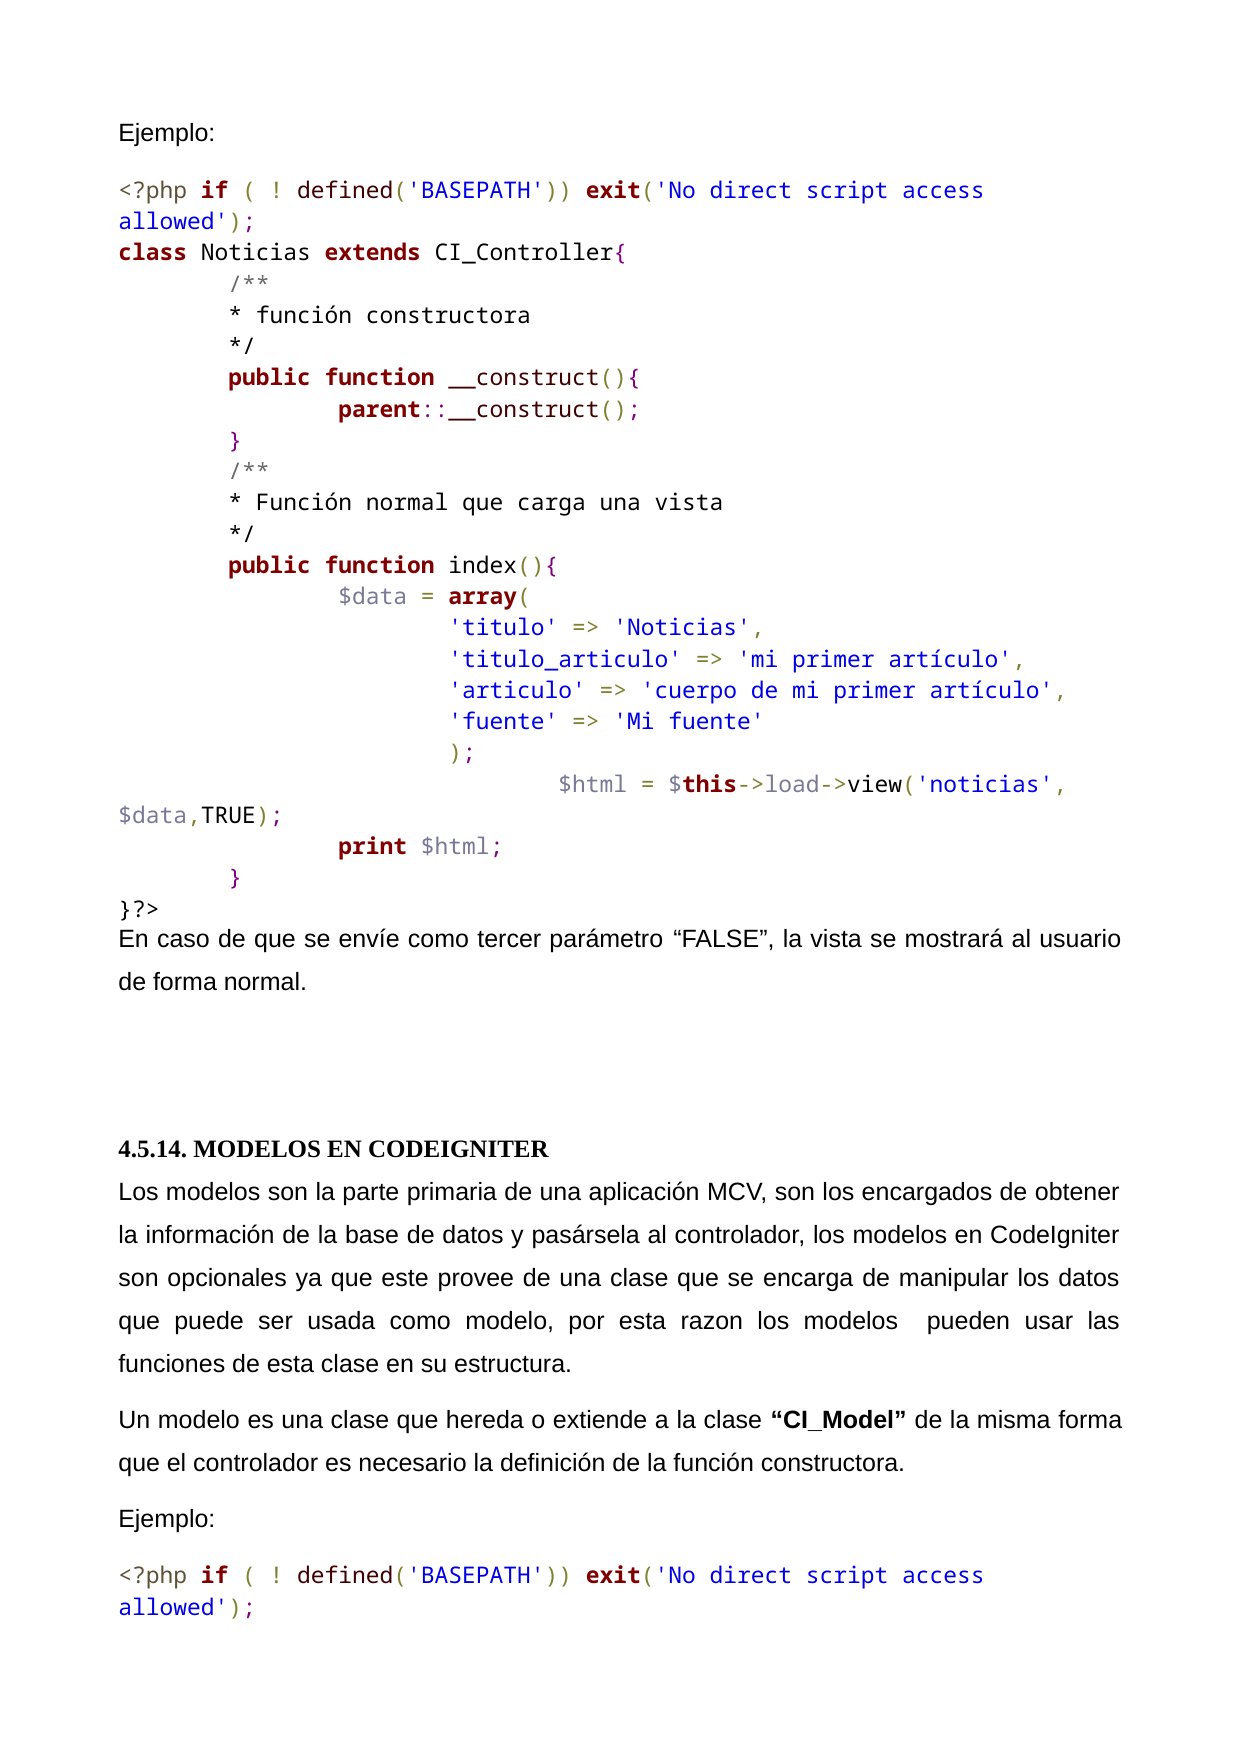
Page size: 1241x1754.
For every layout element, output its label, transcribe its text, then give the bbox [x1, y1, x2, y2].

text */ [118, 517, 1122, 549]
text print $html; [118, 830, 1122, 861]
text } [118, 424, 1122, 455]
text }?> [118, 892, 1122, 924]
text 'titulo' => 'Noticias', [118, 611, 1122, 642]
text parent::__construct(); [118, 392, 1122, 424]
text 'articulo' => 'cuerpo de mi primer artículo', [118, 674, 1122, 705]
text <?php if ( ! defined('BASEPATH')) exit('No direct script access allowed'); [118, 1559, 1122, 1622]
text * Función normal que carga una vista [118, 486, 1122, 517]
text Ejemplo: [118, 118, 1122, 147]
text Ejemplo: [118, 1504, 1122, 1532]
text $data = array( [118, 580, 1122, 611]
text <?php if ( ! defined('BASEPATH')) exit('No direct script access allowed'); [118, 174, 1122, 236]
text En caso de que se envíe como tercer parámetro “FALSE”, la vista se mostrará al usuario de forma normal. [118, 924, 1122, 996]
text ); [118, 736, 1122, 767]
text $html = $this->load->view('noticias',$data,TRUE); [118, 767, 1122, 830]
text 'titulo_articulo' => 'mi primer artículo', [118, 642, 1122, 674]
text 4.5.14. MODELOS EN CODEIGNITER [118, 1134, 1122, 1162]
text Los modelos son la parte primaria de una aplicación MCV, son los encargados de obtener la información de la base de datos y pasársela al controlador, los modelos en CodeIgniter son opcionales ya que este provee de una clase que se encarga de manipular los datos que puede ser usada como modelo, por esta razon los modelos pueden usar las funciones de esta clase en su estructura. [118, 1177, 1122, 1378]
text 'fuente' => 'Mi fuente' [118, 705, 1122, 736]
text /** [118, 455, 1122, 486]
text } [118, 861, 1122, 892]
text */ [118, 330, 1122, 361]
text public function __construct(){ [118, 361, 1122, 392]
text /** [118, 267, 1122, 299]
text class Noticias extends CI_Controller{ [118, 236, 1122, 267]
text Un modelo es una clase que hereda o extiende a la clase “CI_Model” de la misma forma que el controlador es necesario la definición de la función constructora. [118, 1405, 1122, 1477]
text * función constructora [118, 299, 1122, 330]
text public function index(){ [118, 549, 1122, 580]
